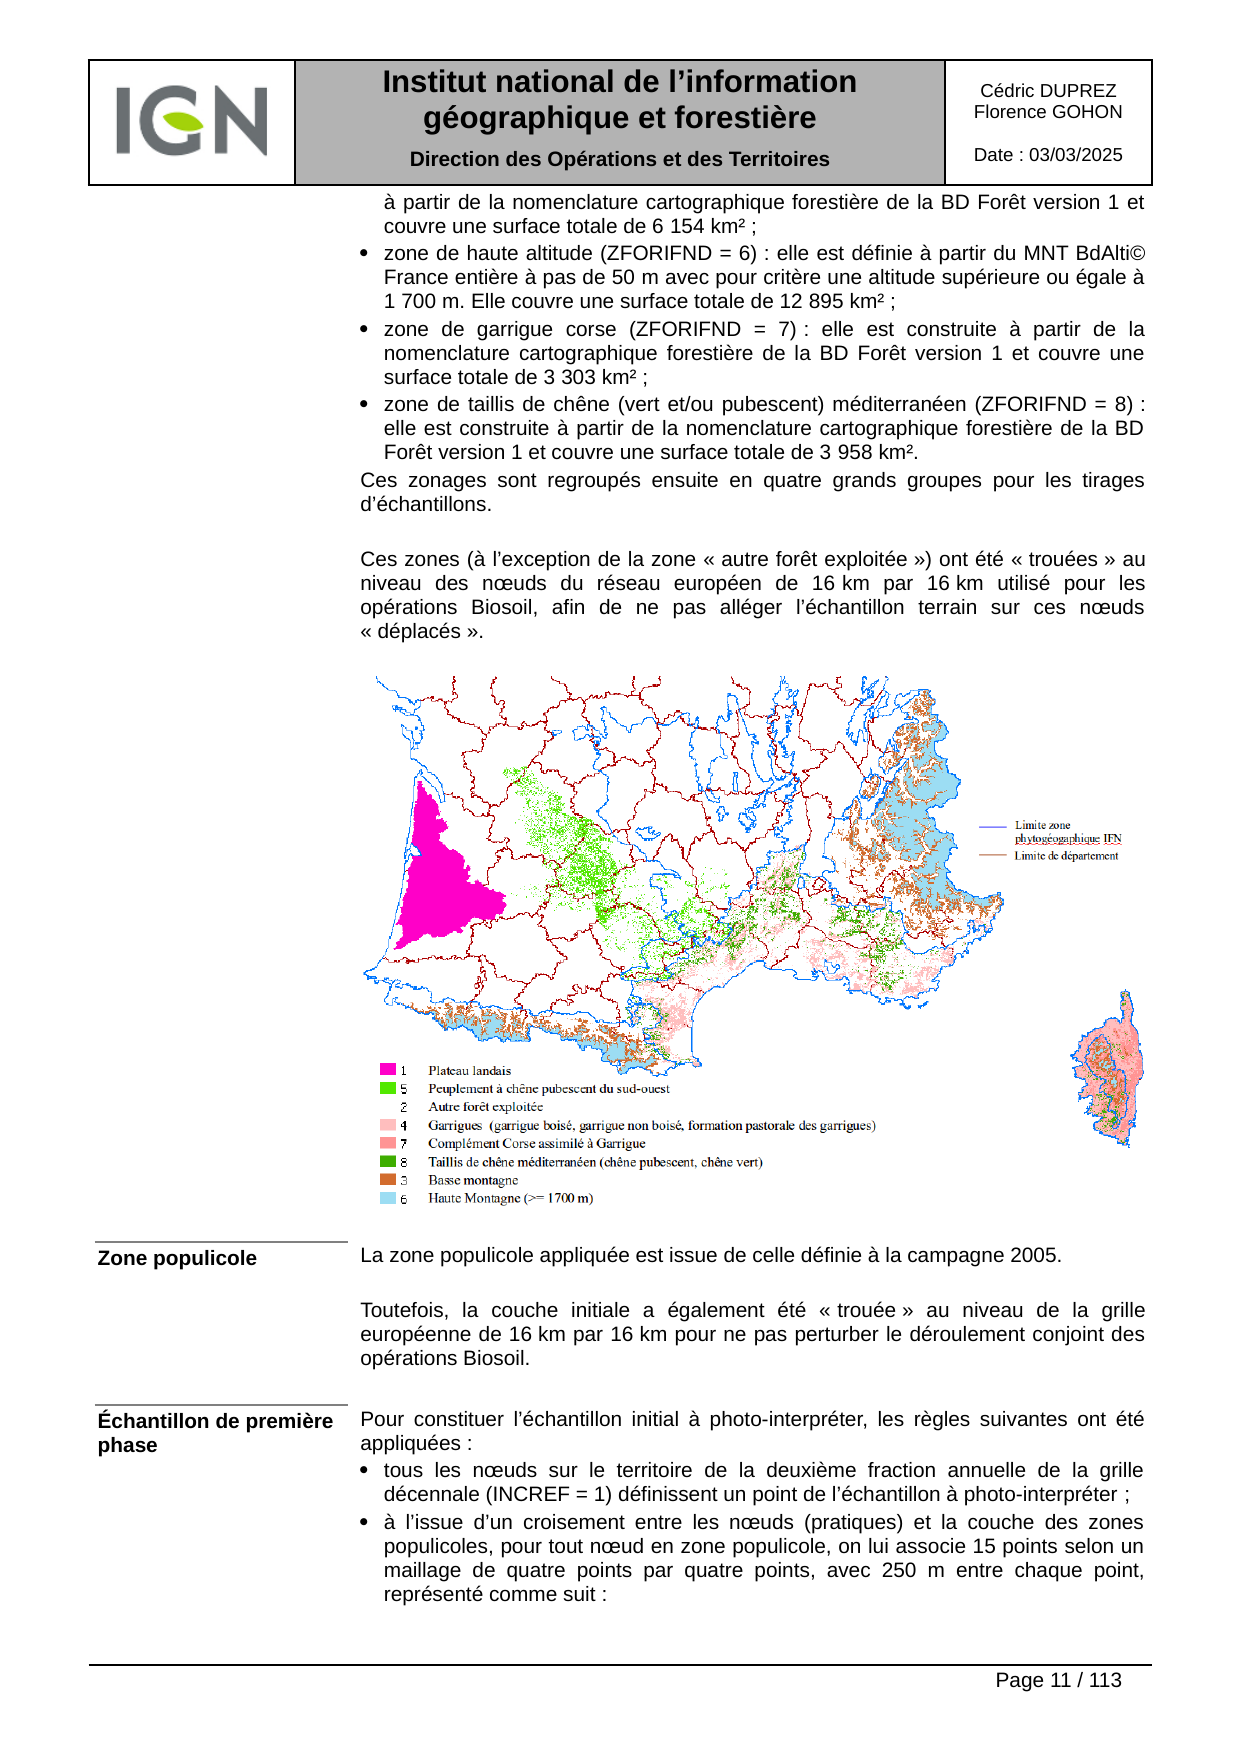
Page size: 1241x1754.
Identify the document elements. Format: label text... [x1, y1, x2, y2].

table_cell Échantillon de première phase [89, 1403, 354, 1612]
table_cell [89, 186, 354, 1239]
table_cell La zone populicole appliquée est issue de celle définie à la campagne 2005. Toutefois, la couche initiale a également été « trouée » au niveau de la grille européenne de 16 km par 16 km pour ne pas perturber le déroulement conjoint des opérations Biosoil. [354, 1239, 1152, 1403]
table_cell Zone populicole [89, 1239, 354, 1403]
picture [91, 62, 293, 180]
table_cell Pour constituer l’échantillon initial à photo-interpréter, les règles suivantes ont été appliquées : tous les nœuds sur le territoire de la deuxième fraction annuelle de la grille décennale (INCREF = 1) définissent un point de l’échantillon à photo-interpréter ; à l’issue d’un croisement entre les nœuds (pratiques) et la couche des zones populicoles, pour tout nœud en zone populicole, on lui associe 15 points selon un maillage de quatre points par quatre points, avec 250 m entre chaque point, représenté comme suit : Le point principal, correspondant au nœud, est celui ayant la lettre F (donnée POI$) ; ces points sont de nouveau croisés avec la couche des zones populicoles, et tout point supplémentaire situé en zone populicole est conservé pour photo-interprétation ; on ajoute à chaque point principal (POI$ = F) un transect de 1 km de long centré sur le point, pour la recherche d’intersection avec des formations linéaires (haies et alignements d’arbres). L’azimut du transect est calculé à partir de l’abscisse et de l’ordonnée du nœud dans la grille décennale auquel est rattaché le point principal, selon la formule suivante : le signe % représente l’opération « modulo » (résultat de la division entière). Tous les points principaux reçoivent un poids statistique égal à 1. Au total, l’échantillon à photo-interpréter est constitué de 54 981 points principaux et 2 466 points supplémentaires en zone populicole, soit un total de 57 447 points. [354, 1403, 1152, 1612]
table_cell à partir de la nomenclature cartographique forestière de la BD Forêt version 1 et couvre une surface totale de 6 154 km² ; zone de haute altitude (ZFORIFND = 6) : elle est définie à partir du MNT BdAlti© France entière à pas de 50 m avec pour critère une altitude supérieure ou égale à 1 700 m. Elle couvre une surface totale de 12 895 km² ; zone de garrigue corse (ZFORIFND = 7) : elle est construite à partir de la nomenclature cartographique forestière de la BD Forêt version 1 et couvre une surface totale de 3 303 km² ; zone de taillis de chêne (vert et/ou pubescent) méditerranéen (ZFORIFND = 8) : elle est construite à partir de la nomenclature cartographique forestière de la BD Forêt version 1 et couvre une surface totale de 3 958 km². Ces zonages sont regroupés ensuite en quatre grands groupes pour les tirages d’échantillons. Ces zones (à l’exception de la zone « autre forêt exploitée ») ont été « trouées » au niveau des nœuds du réseau européen de 16 km par 16 km utilisé pour les opérations Biosoil, afin de ne pas alléger l’échantillon terrain sur ces nœuds « déplacés ». [354, 186, 1152, 1239]
picture [360, 673, 1146, 1206]
